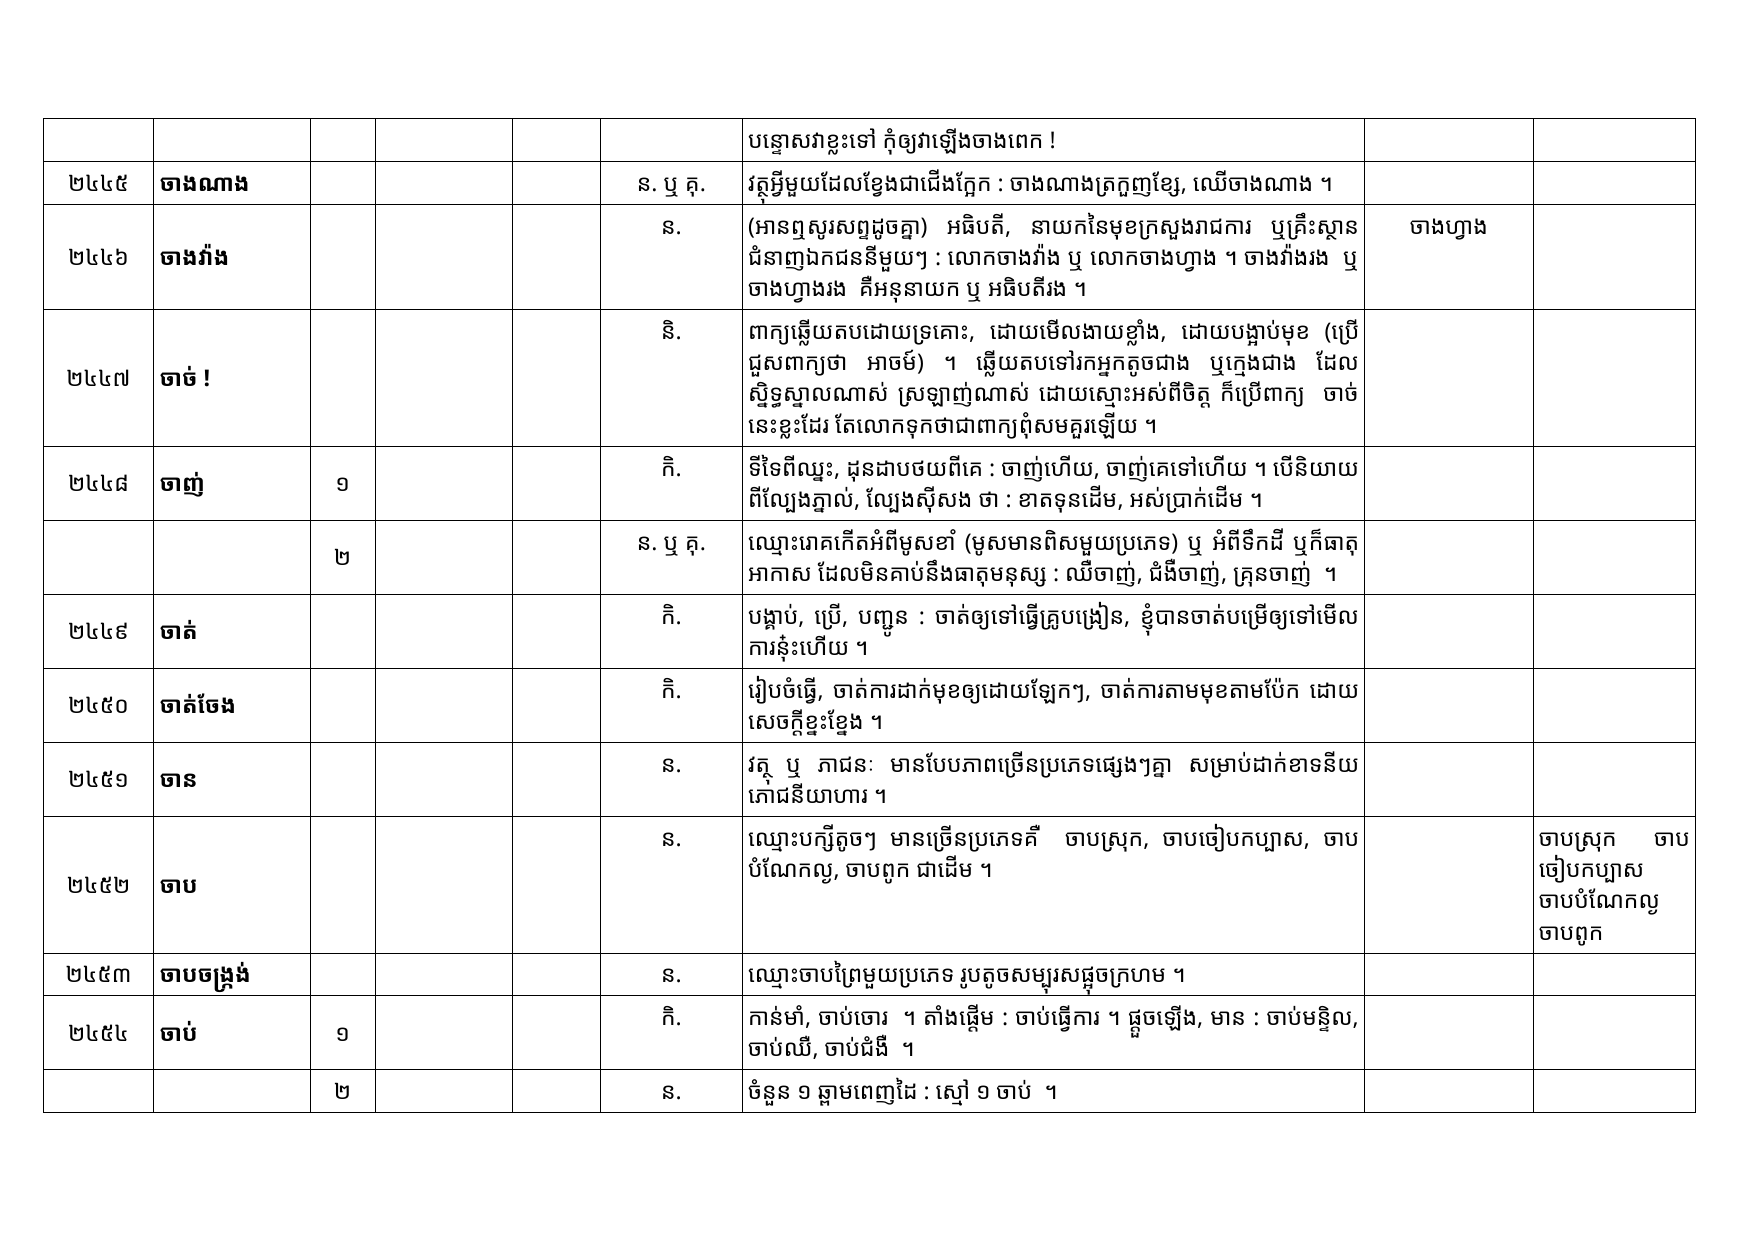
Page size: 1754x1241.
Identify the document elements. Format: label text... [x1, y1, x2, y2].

table_cell [311, 595, 375, 668]
table_cell [44, 521, 153, 594]
table_cell ២៤៤៩ [44, 595, 153, 668]
table_cell ន. [601, 743, 742, 816]
table_cell ចាប​ចង្រ្កង់ [154, 954, 310, 995]
table_cell [1534, 996, 1695, 1069]
table_cell [1365, 521, 1533, 594]
table_cell [513, 310, 600, 446]
table_cell បង្គាប់, ប្រើ​, បញ្ជូន : ចាត់​​ឲ្យ​ទៅ​ធ្វើ​គ្រូ​បង្រៀន​, ខ្ញុំ​បាន​ចាត់​បម្រើ​ឲ្យ​ទៅ​មើល​ការ​នុ៎ះ​ហើយ ។ [743, 595, 1364, 668]
table_cell បន្ទោស​វា​ខ្លះ​ទៅ កុំ​ឲ្យ​វា​ឡើង​ចាង​ពេក ! [743, 119, 1364, 161]
table_cell [1534, 954, 1695, 995]
table_cell [513, 1070, 600, 1112]
table_cell [513, 669, 600, 742]
table_cell ឈ្មោះ​រោគ​កើត​អំពី​មូស​ខាំ (មូស​មាន​ពិស​មួយ​ប្រភេទ) ឬ អំពី​ទឹក​ដី ឬ​ក៏​ធាតុ​អាកាស ដែល​មិន​គាប់​នឹង​ធាតុ​មនុស្ស : ឈឺ​ចាញ់​, ជំងឺ​ចាញ់, គ្រុន​ចាញ់ ។ [743, 521, 1364, 594]
table_cell ឈ្មោះ​បក្សី​តូច​ៗ មាន​ច្រើន​ប្រភេទ​គឺ ចាប​ស្រុក, ចាប​ចៀប​កប្បាស, ចាប​បំណែក​ល្ង, ចាប​ពូក ជាដើម ។ [743, 817, 1364, 952]
table_cell [376, 119, 512, 161]
table_cell ចាញ់ [154, 447, 310, 520]
table_cell [513, 954, 600, 995]
table_cell ពាក្យ​ឆ្លើយ​តប​ដោយ​ទ្រគោះ, ដោយ​មើល​ងាយ​ខ្លាំង, ដោយ​បង្អាប់​មុខ (ប្រើ​ជួស​ពាក្យ​ថា អាចម៍) ។ ឆ្លើយ​តប​ទៅ​រក​អ្នក​តូច​ជាង ឬ​ក្មេង​ជាង ដែល​ស្និទ្ធស្នាល​ណាស់ ស្រឡាញ់​ណាស់​ ដោយ​ស្មោះ​អស់​ពី​ចិត្ត ក៏​ប្រើ​ពាក្យ ចាច់ នេះ​ខ្លះ​ដែរ តែ​លោក​ទុក​ថា​ជា​ពាក្យ​ពុំ​សម​គួរ​ឡើយ ។ [743, 310, 1364, 446]
table_cell កិ. [601, 669, 742, 742]
table_cell [376, 954, 512, 995]
table_cell ន. ឬ គុ. [601, 521, 742, 594]
table_cell [44, 1070, 153, 1112]
table_cell [311, 817, 375, 952]
table_cell [1365, 996, 1533, 1069]
table_cell [1365, 669, 1533, 742]
table_cell [376, 669, 512, 742]
table_cell [513, 996, 600, 1069]
table_cell ចាងណាង [154, 162, 310, 204]
table_cell [1534, 669, 1695, 742]
table_cell [1365, 743, 1533, 816]
table_cell [513, 119, 600, 161]
table_cell [311, 119, 375, 161]
table_cell [376, 310, 512, 446]
table_cell [513, 447, 600, 520]
table_cell ២៤៥០ [44, 669, 153, 742]
table_cell ២៤៥៣ [44, 954, 153, 995]
table_cell ន. [601, 817, 742, 952]
table_cell [1534, 595, 1695, 668]
table_cell [311, 310, 375, 446]
table_cell [601, 119, 742, 161]
table_cell កាន់​មាំ, ចាប់​ចោរ ។ តាំង​ផ្ដើម : ចាប់​ធ្វើ​ការ ។ ផ្ដួច​ឡើង, មាន : ចាប់​មន្ទិល, ចាប់​ឈឺ, ចាប់​ជំងឺ ។ [743, 996, 1364, 1069]
table_cell [1534, 162, 1695, 204]
table_cell [1534, 447, 1695, 520]
table_cell និ. [601, 310, 742, 446]
table_cell ចាងវ៉ាង [154, 205, 310, 309]
table_cell [513, 521, 600, 594]
table_cell [154, 119, 310, 161]
table_cell [1365, 162, 1533, 204]
table_cell [311, 669, 375, 742]
table_cell ចាត់ចែង [154, 669, 310, 742]
table_cell ន. [601, 205, 742, 309]
table_cell [1365, 595, 1533, 668]
table_cell [154, 1070, 310, 1112]
table_cell [376, 447, 512, 520]
table_cell កិ. [601, 595, 742, 668]
table_cell ចាប [154, 817, 310, 952]
table_cell [311, 743, 375, 816]
table_cell កិ. [601, 996, 742, 1069]
table_cell ឈ្មោះ​ចាប​ព្រៃ​មួយ​ប្រភេទ រូប​តូច​សម្បុរ​ស​ផ្អុច​ក្រហម ។ [743, 954, 1364, 995]
table_cell [376, 162, 512, 204]
table_cell ចាប់ [154, 996, 310, 1069]
table_cell [1534, 1070, 1695, 1112]
table_cell [376, 1070, 512, 1112]
table_cell [1365, 817, 1533, 952]
table_cell [1365, 1070, 1533, 1112]
table_cell [513, 162, 600, 204]
table_cell រៀប​ចំ​ធ្វើ, ចាត់​ការ​ដាក់​មុខ​ឲ្យ​ដោយ​ឡែក​ៗ, ចាត់​ការ​តាម​មុខ​តាម​ប៉ែក ដោយ​សេចក្ដី​ខ្នះខ្នែង ។ [743, 669, 1364, 742]
table_cell ន. [601, 954, 742, 995]
table_cell [311, 162, 375, 204]
table_cell ២៤៥១ [44, 743, 153, 816]
table_cell [311, 954, 375, 995]
table_cell ន. ឬ គុ. [601, 162, 742, 204]
table_cell [513, 817, 600, 952]
table_cell (អាន​ឮ​សូរ​សព្ទ​ដូច​គ្នា) អធិបតី, នាយក​នៃ​មុខ​ក្រសួង​រាជការ ឬ​គ្រឹះស្ថាន​ជំនាញ​ឯកជន​នីមួយ​ៗ : លោក​ចាងវ៉ាង ឬ លោក​ចាងហ្វាង ។ ចាងវ៉ាង​រង ឬ ចាងហ្វាង​រង គឺ​អនុ​នាយក ឬ អធិបតី​រង ។ [743, 205, 1364, 309]
table_cell [376, 595, 512, 668]
table_cell [1365, 954, 1533, 995]
table_cell [1365, 447, 1533, 520]
table_cell ២៤៥៤ [44, 996, 153, 1069]
table_cell ១ [311, 996, 375, 1069]
table_cell [1534, 119, 1695, 161]
table_cell [513, 595, 600, 668]
table_cell [311, 205, 375, 309]
table_cell [1534, 205, 1695, 309]
table_cell ចាប​ស្រុក ចាប​ចៀប​កប្បាស ចាប​បំណែក​ល្ង ចាប​ពូក [1534, 817, 1695, 952]
table_cell [376, 817, 512, 952]
table_cell [376, 743, 512, 816]
table_cell ចំនួន ១ ឆ្ពាម​ពេញ​ដៃ : ស្មៅ ១ ចាប់ ។ [743, 1070, 1364, 1112]
table_cell [1534, 743, 1695, 816]
table_cell វត្ថុ ឬ ភាជនៈ មាន​បែប​ភាព​ច្រើន​ប្រភេទ​ផ្សេង​ៗ​គ្នា សម្រាប់​ដាក់​ខាទនីយ​ភោជនីយាហារ ។ [743, 743, 1364, 816]
table_cell ចាត់ [154, 595, 310, 668]
table_cell [1365, 119, 1533, 161]
table_cell [513, 743, 600, 816]
table_cell [1534, 310, 1695, 446]
table_cell ចាងហ្វាង [1365, 205, 1533, 309]
table_cell [376, 996, 512, 1069]
table_cell ន. [601, 1070, 742, 1112]
table_cell [376, 521, 512, 594]
table_cell ២ [311, 1070, 375, 1112]
table_cell [513, 205, 600, 309]
table_cell ២៤៤៦ [44, 205, 153, 309]
table_cell កិ. [601, 447, 742, 520]
table_cell ២៤៤៥ [44, 162, 153, 204]
table_cell [376, 205, 512, 309]
table_cell [154, 521, 310, 594]
table_cell ២៤៥២ [44, 817, 153, 952]
table_cell ២៤៤៨ [44, 447, 153, 520]
table_cell [1365, 310, 1533, 446]
table_cell [44, 119, 153, 161]
table_cell ចាច់ ! [154, 310, 310, 446]
table_cell ២ [311, 521, 375, 594]
table_cell [1534, 521, 1695, 594]
table_cell ២៤៤៧ [44, 310, 153, 446]
table_cell ទីទៃ​ពី​ឈ្នះ, ដុនដាប​ថយ​ពី​គេ : ចាញ់​ហើយ, ចាញ់​គេ​ទៅ​ហើយ ។ បើ​និយាយ​ពី​ល្បែង​ភ្នាល់, ល្បែង​ស៊ី​សង ថា : ខាត​ទុន​ដើម, អស់​ប្រាក់​ដើម ។ [743, 447, 1364, 520]
table_cell ចាន [154, 743, 310, 816]
table_cell ១ [311, 447, 375, 520]
table_cell វត្ថុ​អ្វី​មួយ​ដែល​ខ្វែង​ជា​ជើង​ក្អែក : ចាងណាង​ត្រកួញ​ខ្សែ, ឈើ​ចាងណាង ។ [743, 162, 1364, 204]
